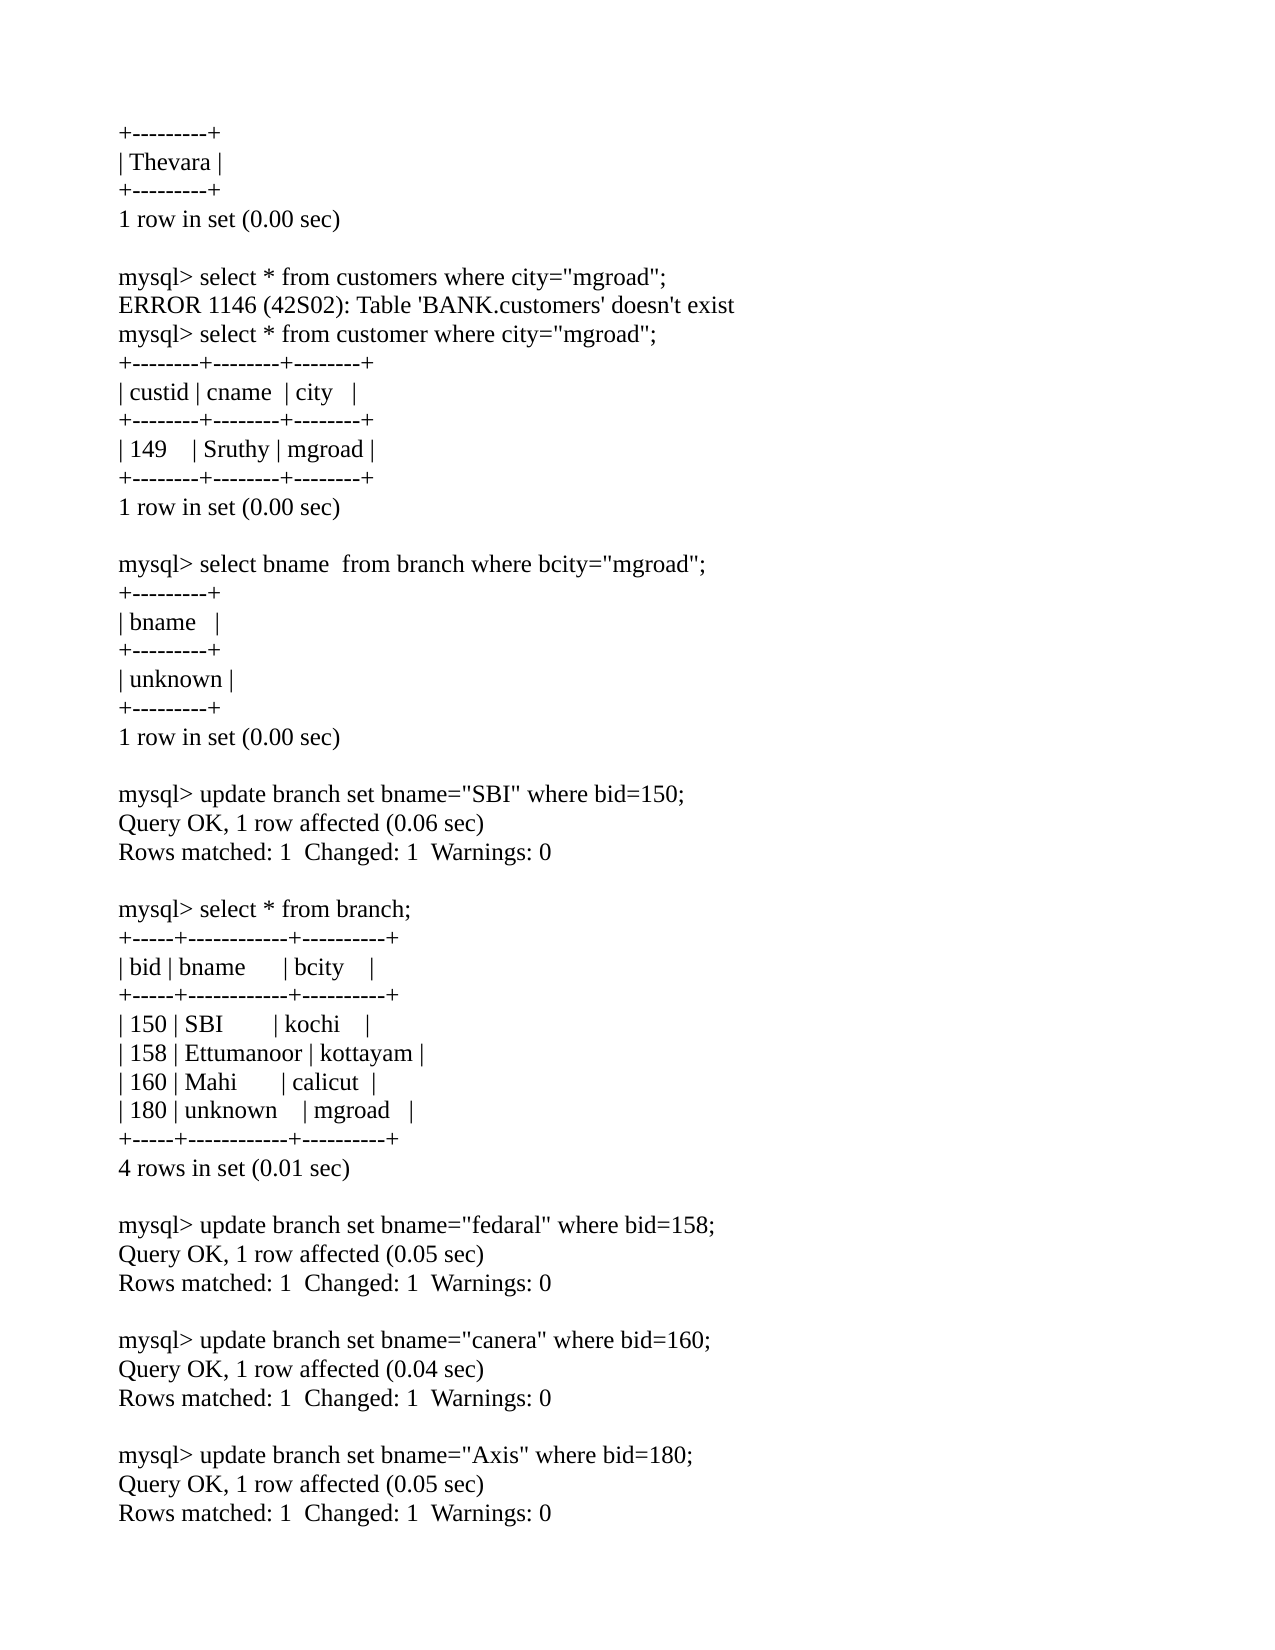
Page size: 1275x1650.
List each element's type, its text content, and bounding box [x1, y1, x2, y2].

text Query OK, 1 row affected (0.06 sec) [118, 808, 1157, 837]
text | 150 | SBI | kochi | [118, 1009, 1157, 1038]
text | 180 | unknown | mgroad | [118, 1096, 1157, 1124]
text 1 row in set (0.00 sec) [118, 722, 1157, 751]
text Query OK, 1 row affected (0.04 sec) [118, 1354, 1157, 1383]
text | custid | cname | city | [118, 377, 1157, 406]
text mysql> select bname from branch where bcity="mgroad"; [118, 549, 1157, 578]
text | bname | [118, 607, 1157, 636]
text mysql> update branch set bname="SBI" where bid=150; [118, 779, 1157, 808]
text +---------+ [118, 176, 1157, 204]
text Rows matched: 1 Changed: 1 Warnings: 0 [118, 1268, 1157, 1297]
text mysql> select * from customer where city="mgroad"; [118, 319, 1157, 348]
text 1 row in set (0.00 sec) [118, 492, 1157, 521]
text | Thevara | [118, 147, 1157, 176]
text +--------+--------+--------+ [118, 348, 1157, 377]
text mysql> update branch set bname="Axis" where bid=180; [118, 1441, 1157, 1469]
text Rows matched: 1 Changed: 1 Warnings: 0 [118, 837, 1157, 866]
text | 158 | Ettumanoor | kottayam | [118, 1038, 1157, 1067]
text mysql> select * from branch; [118, 894, 1157, 923]
text mysql> update branch set bname="canera" where bid=160; [118, 1326, 1157, 1354]
text | 149 | Sruthy | mgroad | [118, 434, 1157, 463]
text 4 rows in set (0.01 sec) [118, 1153, 1157, 1182]
text +---------+ [118, 118, 1157, 147]
text +-----+------------+----------+ [118, 981, 1157, 1009]
text | unknown | [118, 664, 1157, 693]
text mysql> update branch set bname="fedaral" where bid=158; [118, 1211, 1157, 1239]
text ERROR 1146 (42S02): Table 'BANK.customers' doesn't exist [118, 291, 1157, 319]
text +---------+ [118, 693, 1157, 722]
text | bid | bname | bcity | [118, 952, 1157, 981]
text +-----+------------+----------+ [118, 923, 1157, 952]
text Rows matched: 1 Changed: 1 Warnings: 0 [118, 1383, 1157, 1412]
text +---------+ [118, 636, 1157, 664]
text +--------+--------+--------+ [118, 463, 1157, 492]
text Query OK, 1 row affected (0.05 sec) [118, 1239, 1157, 1268]
text +---------+ [118, 578, 1157, 607]
text | 160 | Mahi | calicut | [118, 1067, 1157, 1096]
text Rows matched: 1 Changed: 1 Warnings: 0 [118, 1498, 1157, 1527]
text mysql> select * from customers where city="mgroad"; [118, 262, 1157, 291]
text +-----+------------+----------+ [118, 1124, 1157, 1153]
text Query OK, 1 row affected (0.05 sec) [118, 1469, 1157, 1498]
text +--------+--------+--------+ [118, 406, 1157, 434]
text 1 row in set (0.00 sec) [118, 204, 1157, 233]
